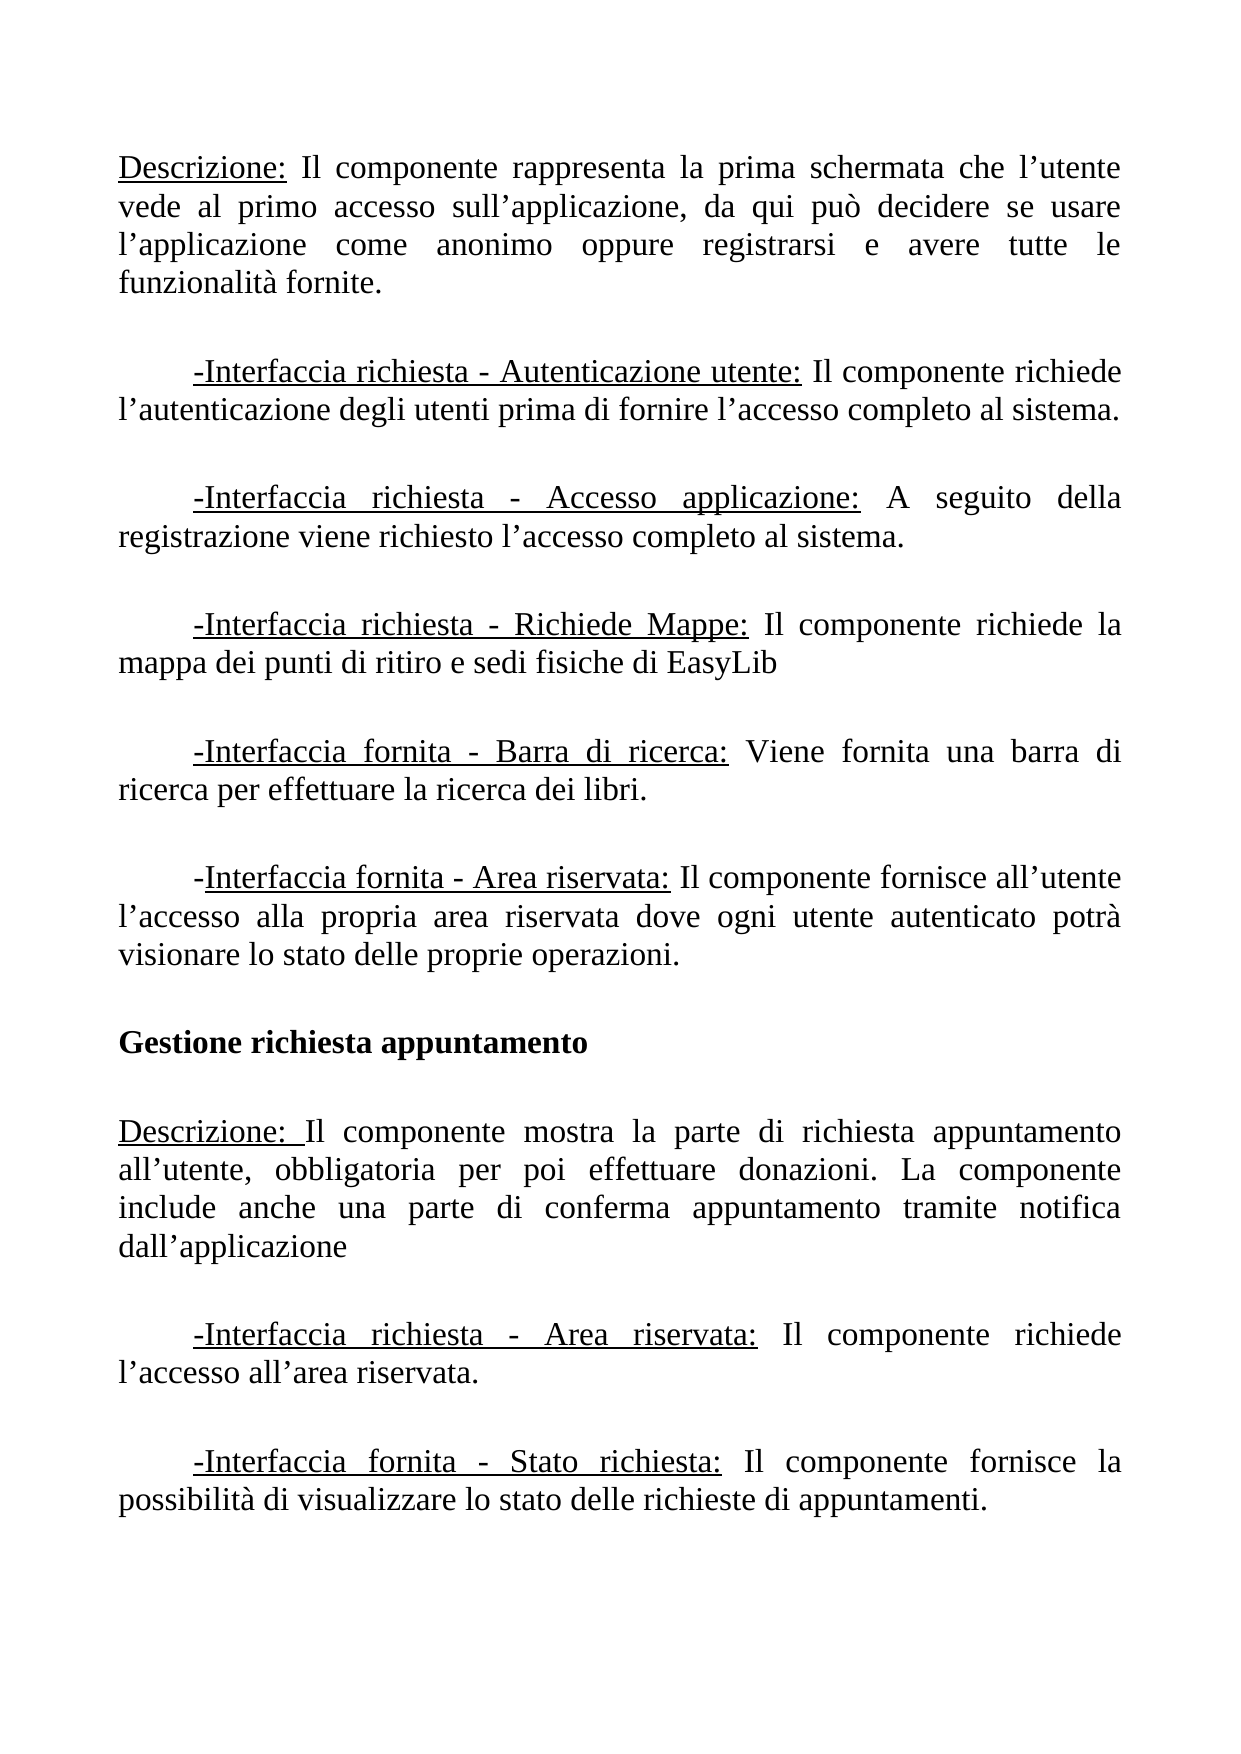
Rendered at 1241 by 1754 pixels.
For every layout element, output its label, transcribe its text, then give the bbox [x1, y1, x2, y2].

text -Interfaccia fornita - Barra di ricerca: Viene fornita una barra di ricerca per effettuare la ricerca dei libri. [118, 731, 1122, 808]
text Descrizione: Il componente rappresenta la prima schermata che l’utente vede al primo accesso sull’applicazione, da qui può decidere se usare l’applicazione come anonimo oppure registrarsi e avere tutte le funzionalità fornite. [118, 148, 1122, 301]
text -Interfaccia richiesta - Accesso applicazione: A seguito della registrazione viene richiesto l’accesso completo al sistema. [118, 478, 1122, 554]
text -Interfaccia richiesta - Area riservata: Il componente richiede l’accesso all’area riservata. [118, 1314, 1122, 1391]
text Gestione richiesta appuntamento [118, 1023, 1122, 1061]
text -Interfaccia fornita - Stato richiesta: Il componente fornisce la possibilità di visualizzare lo stato delle richieste di appuntamenti. [118, 1441, 1122, 1518]
text -Interfaccia richiesta - Richiede Mappe: Il componente richiede la mappa dei punti di ritiro e sedi fisiche di EasyLib [118, 604, 1122, 681]
text Descrizione: Il componente mostra la parte di richiesta appuntamento all’utente, obbligatoria per poi effettuare donazioni. La componente include anche una parte di conferma appuntamento tramite notifica dall’applicazione [118, 1111, 1122, 1264]
text -Interfaccia richiesta - Autenticazione utente: Il componente richiede l’autenticazione degli utenti prima di fornire l’accesso completo al sistema. [118, 351, 1122, 428]
text -Interfaccia fornita - Area riservata: Il componente fornisce all’utente l’accesso alla propria area riservata dove ogni utente autenticato potrà visionare lo stato delle proprie operazioni. [118, 858, 1122, 973]
